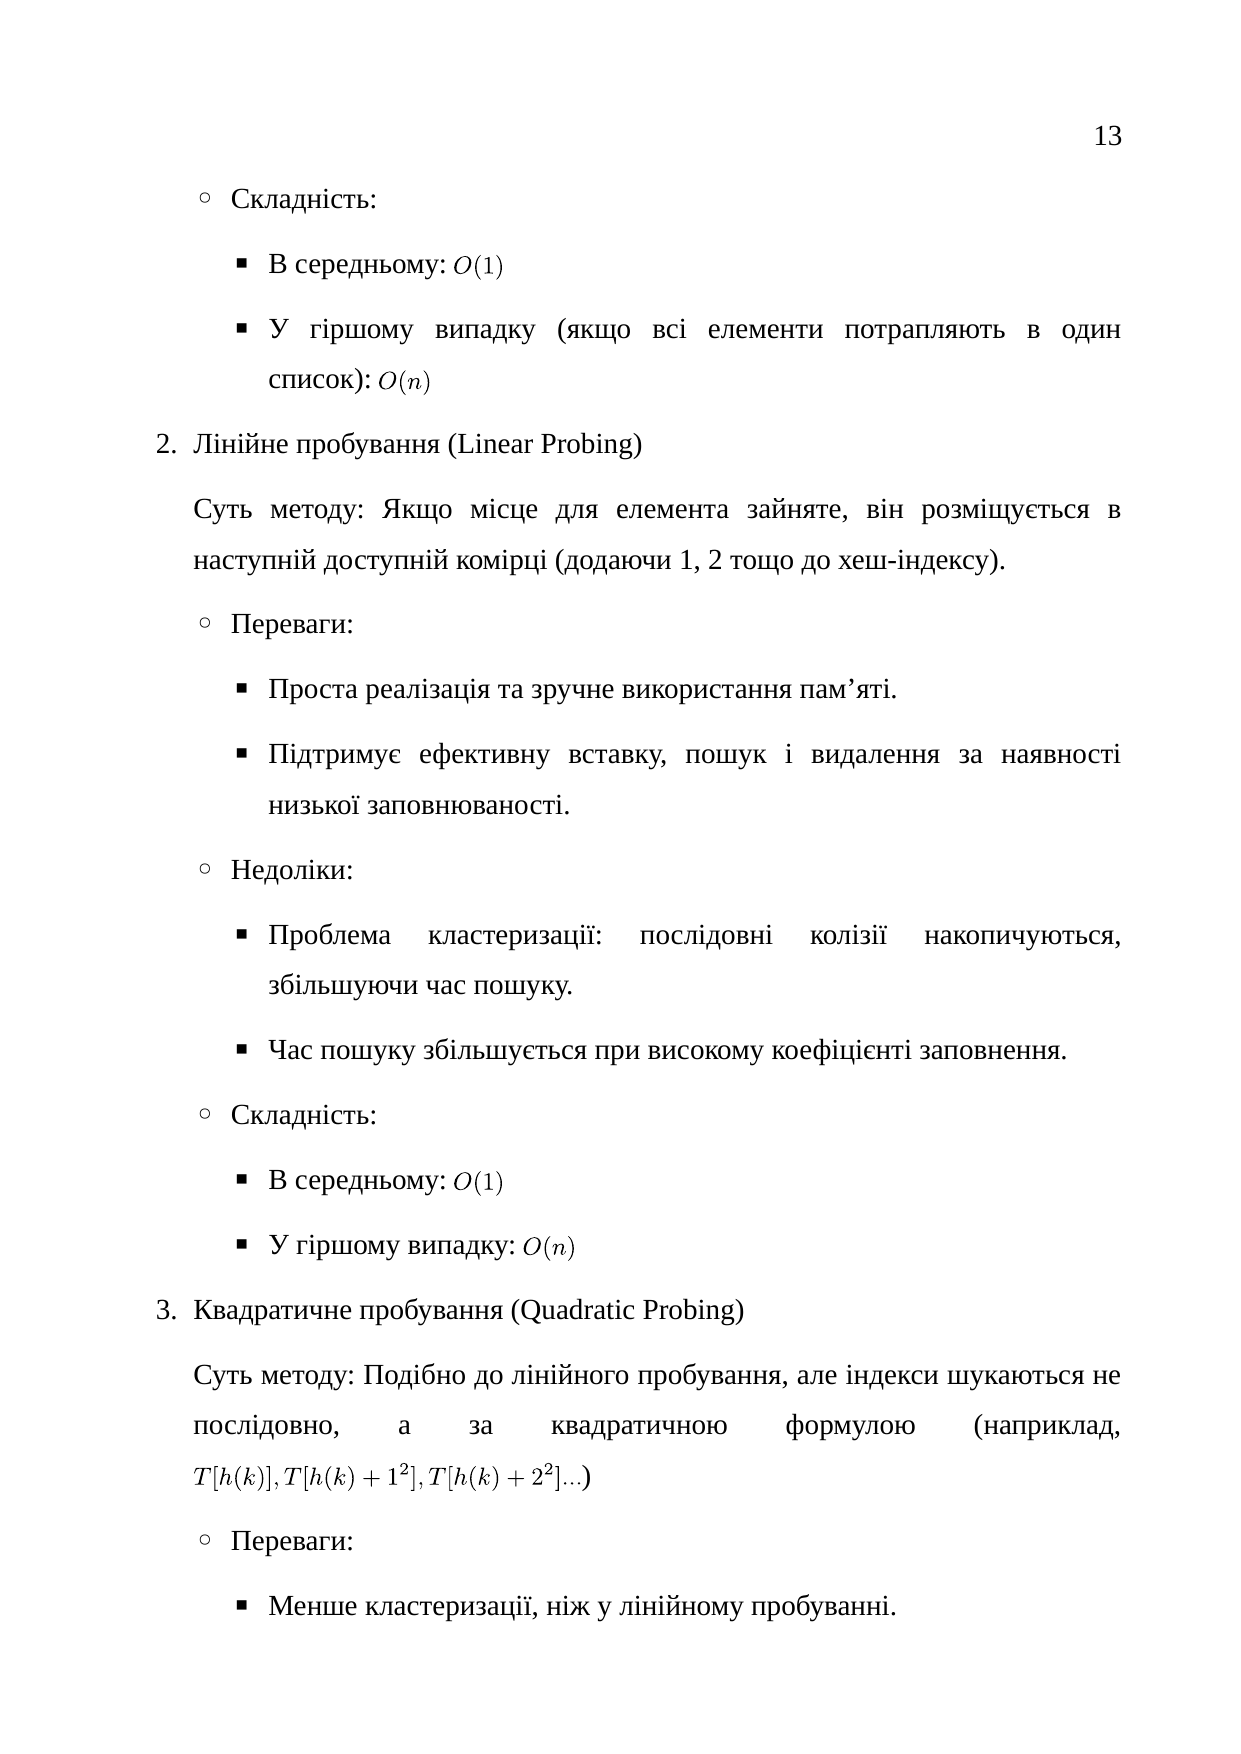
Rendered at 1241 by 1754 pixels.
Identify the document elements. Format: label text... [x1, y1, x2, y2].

list Проблема кластеризації: послідовні колізії накопичуються, збільшуючи час пошуку. [231, 917, 1122, 1001]
list Час пошуку збільшується при високому коефіцієнті заповнення. [231, 1032, 1122, 1066]
list У гіршому випадку (якщо всі елементи потрапляють в один список): [231, 311, 1122, 395]
list Квадратичне пробування (Quadratic Probing) [156, 1292, 1122, 1326]
list Лінійне пробування (Linear Probing) [156, 427, 1122, 460]
list Складність: [193, 181, 1122, 215]
list Менше кластеризації, ніж у лінійному пробуванні. [231, 1588, 1122, 1622]
list Переваги: [193, 1523, 1122, 1557]
list Переваги: [193, 607, 1122, 640]
list Суть методу: Подібно до лінійного пробування, але індекси шукаються не послідовно, а за квадратичною формулою (наприклад, ) [156, 1357, 1122, 1492]
list Проста реалізація та зручне використання пам’яті. [231, 672, 1122, 705]
list Недоліки: [193, 852, 1122, 886]
list Суть методу: Якщо місце для елемента зайняте, він розміщується в наступній доступній комірці (додаючи 1, 2 тощо до хеш-індексу). [156, 491, 1122, 575]
list Складність: [193, 1097, 1122, 1131]
list У гіршому випадку: [231, 1227, 1122, 1261]
list Підтримує ефективну вставку, пошук і видалення за наявності низької заповнюваності. [231, 737, 1122, 821]
list В середньому: [231, 246, 1122, 280]
list В середньому: [231, 1162, 1122, 1196]
